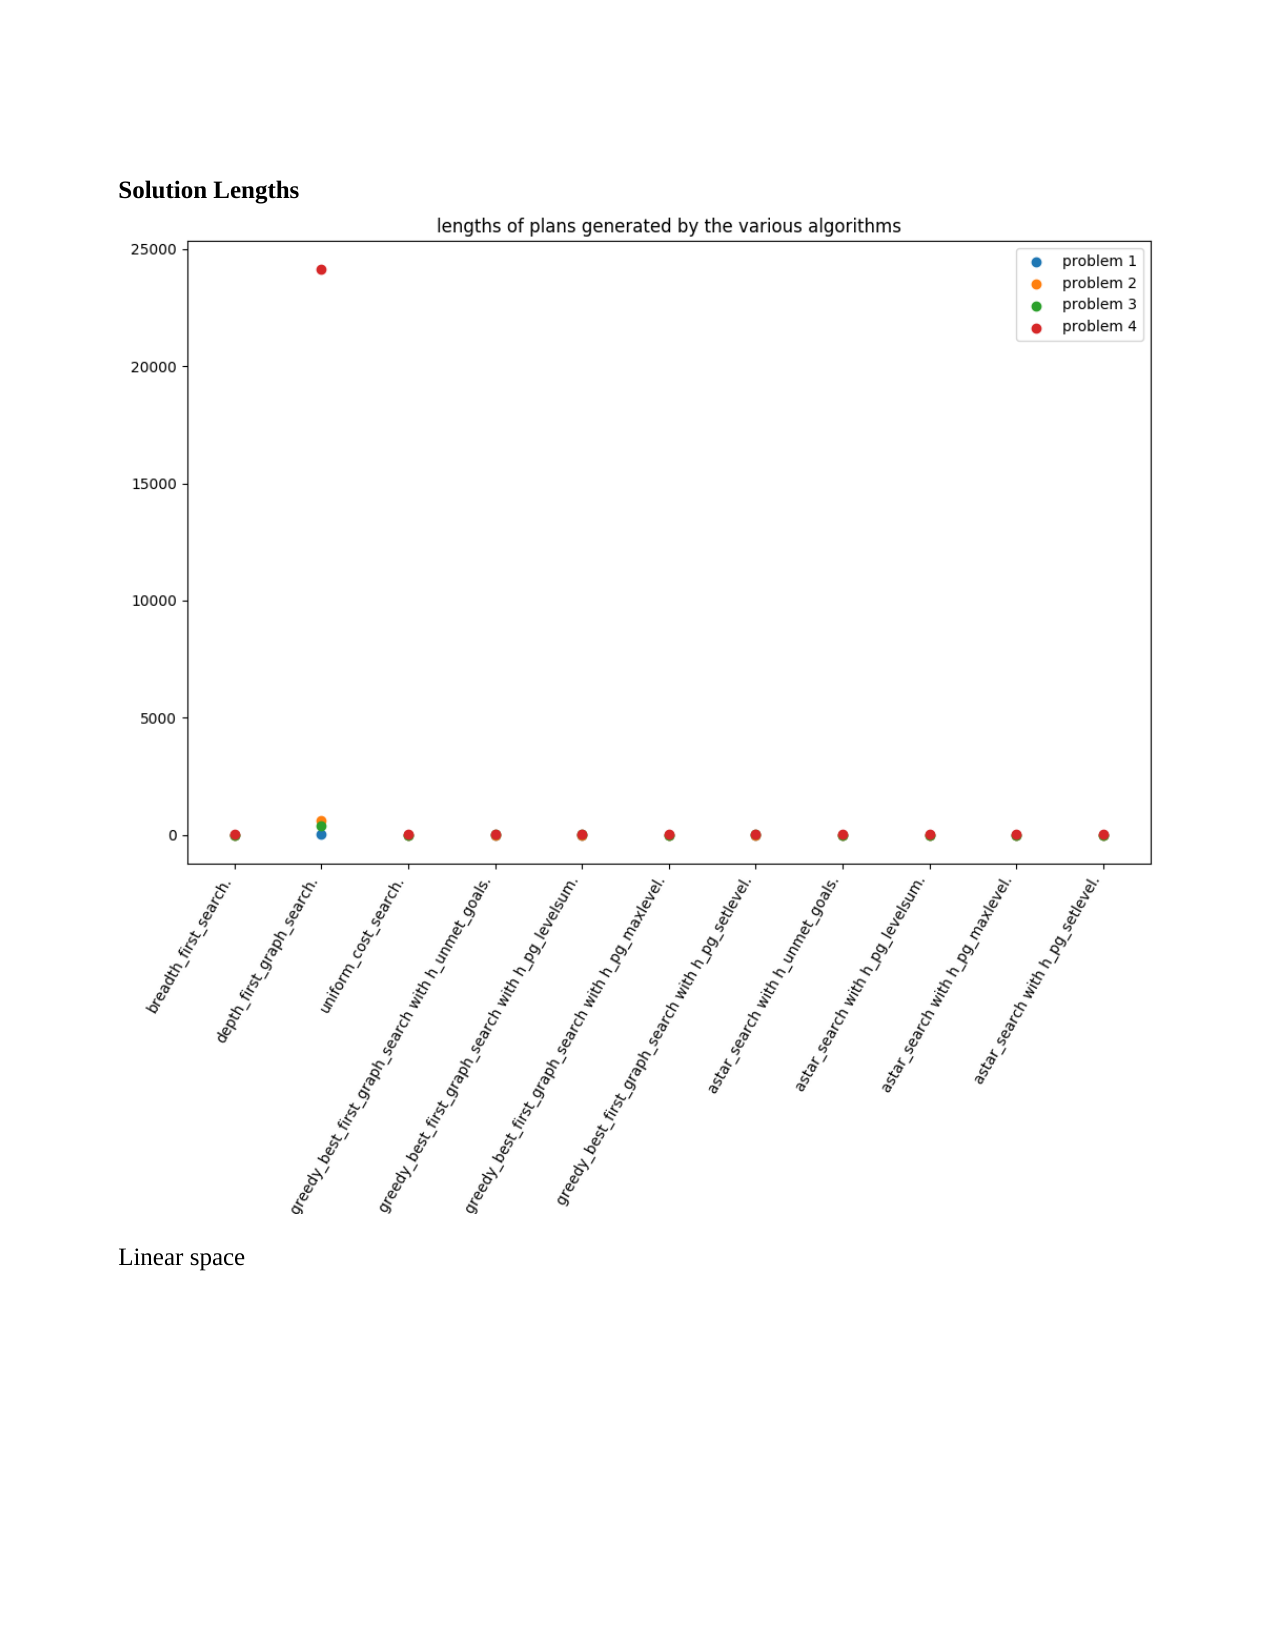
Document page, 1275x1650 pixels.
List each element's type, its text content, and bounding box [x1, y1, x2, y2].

text Linear space [118, 1242, 1157, 1271]
picture [118, 204, 1157, 1214]
text Solution Lengths [118, 176, 1157, 204]
